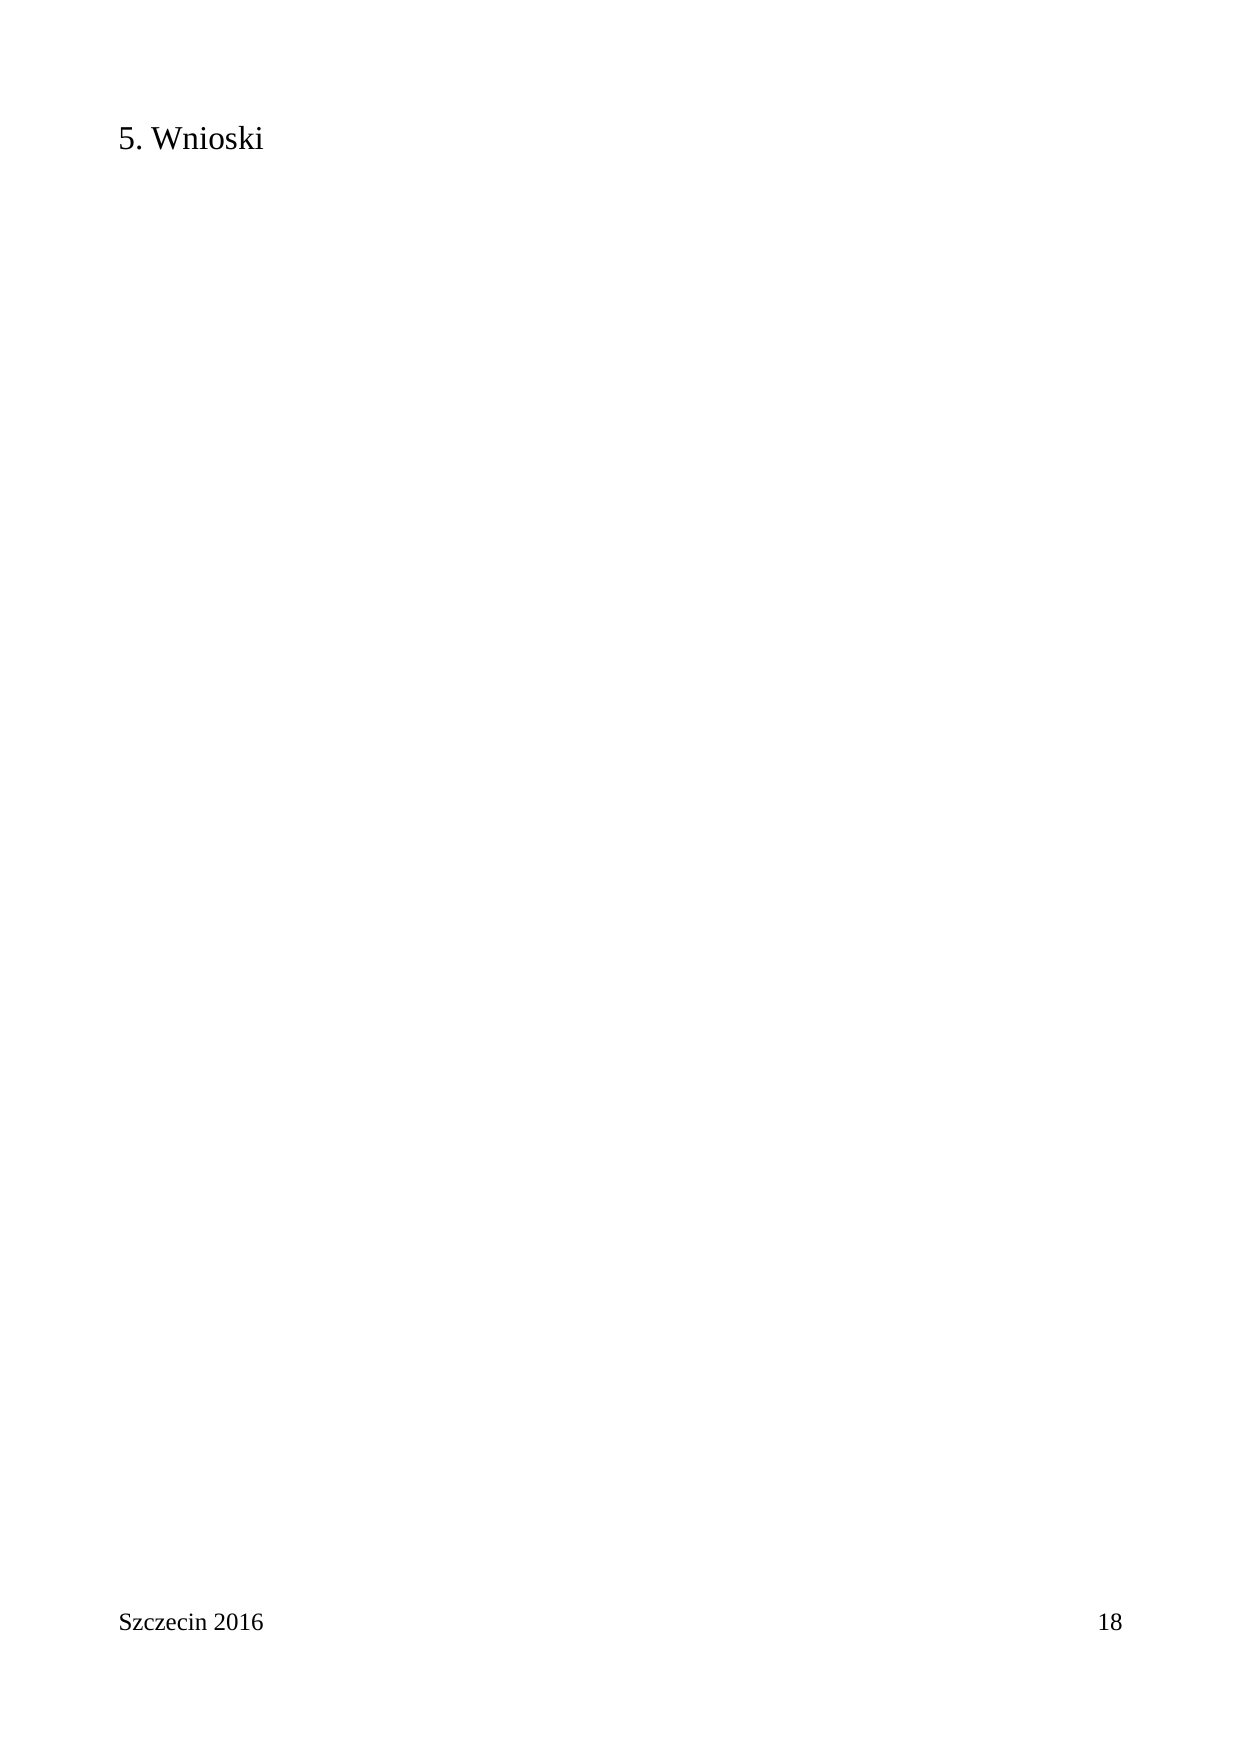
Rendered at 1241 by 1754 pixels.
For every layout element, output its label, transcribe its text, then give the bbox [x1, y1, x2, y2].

subtitle 5. Wnioski [118, 118, 1122, 156]
